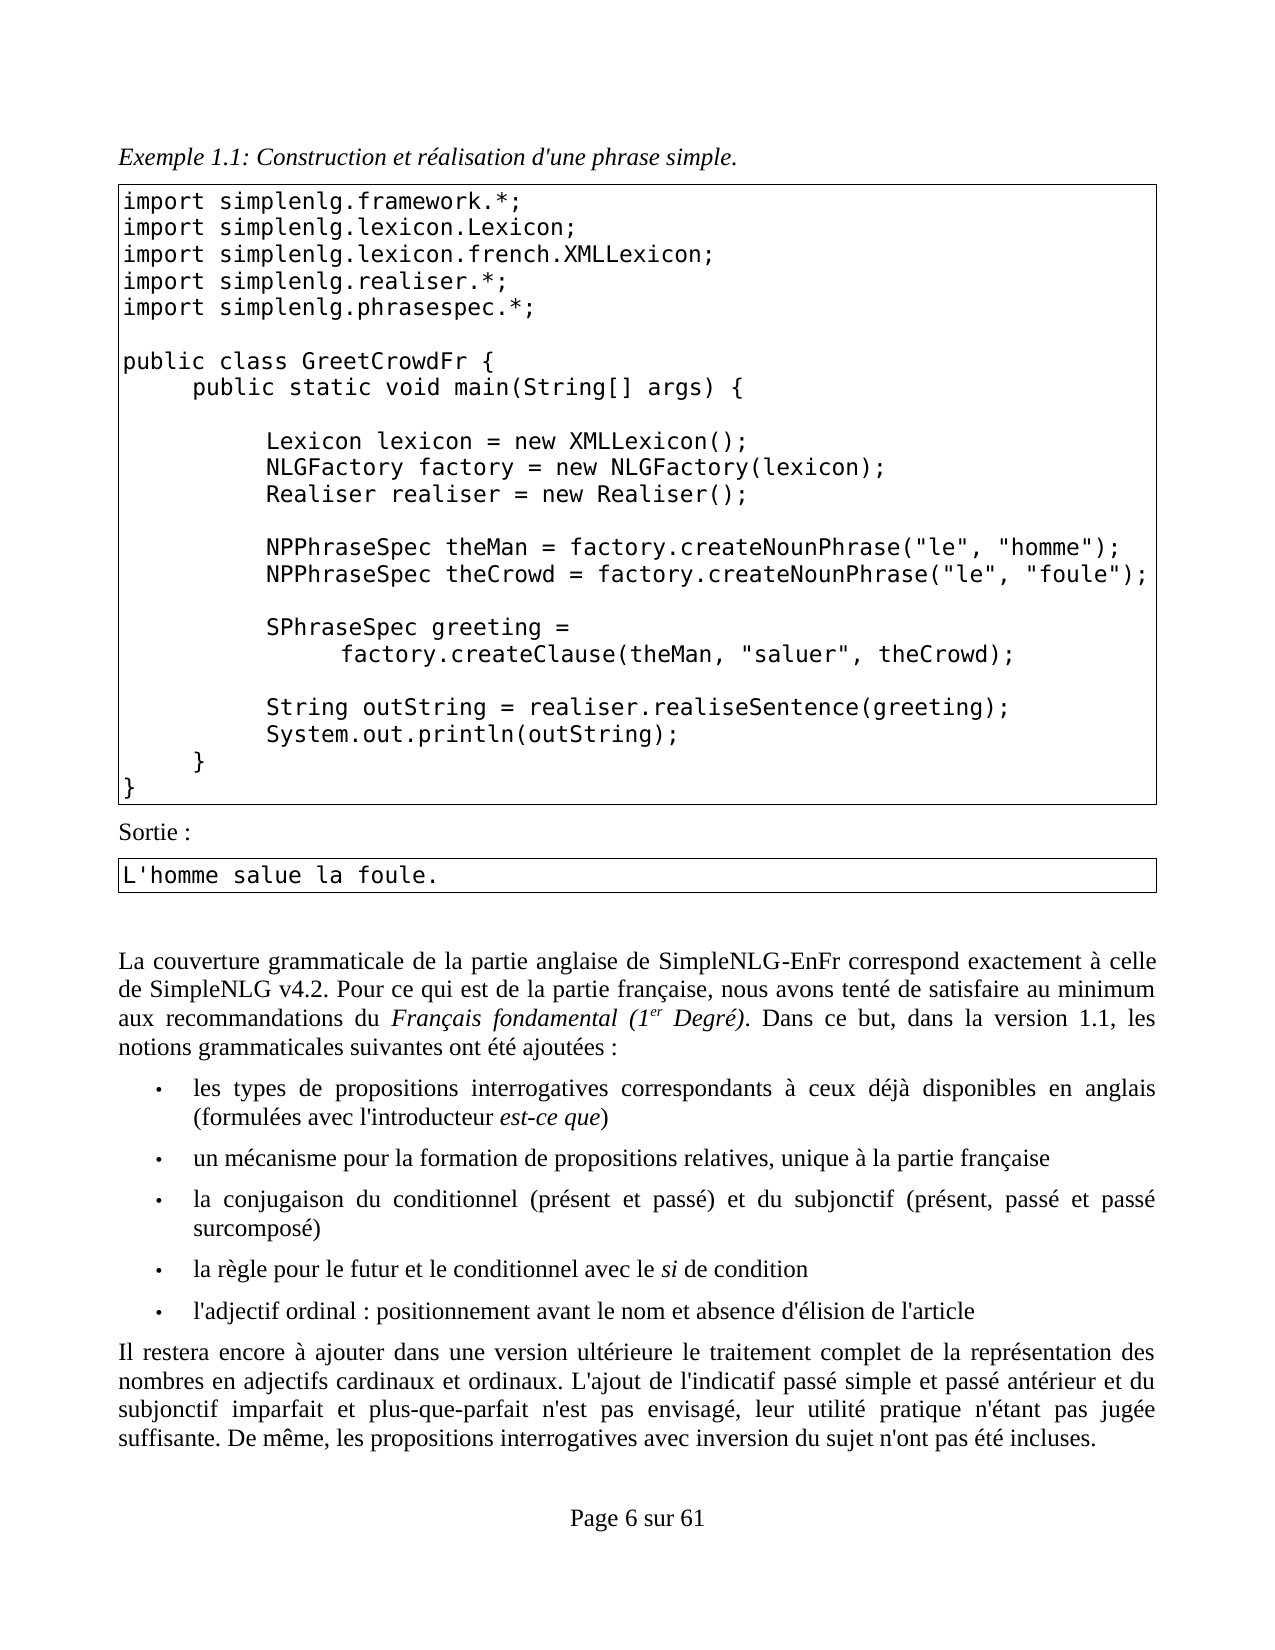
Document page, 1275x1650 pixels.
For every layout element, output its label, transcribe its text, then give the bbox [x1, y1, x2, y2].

text import simplenlg.lexicon.Lexicon; [119, 210, 1156, 237]
list les types de propositions interrogatives correspondants à ceux déjà disponibles en anglais (formulées avec l'introducteur est-ce que) [156, 1073, 1157, 1131]
text } [119, 744, 1156, 770]
text import simplenlg.realiser.*; [119, 264, 1156, 290]
text System.out.println(outString); [119, 717, 1156, 744]
list un mécanisme pour la formation de propositions relatives, unique à la partie française [156, 1143, 1157, 1172]
text public class GreetCrowdFr { [119, 344, 1156, 370]
text Realiser realiser = new Realiser(); [119, 477, 1156, 508]
text SPhraseSpec greeting = [119, 610, 1156, 637]
text factory.createClause(theMan, "saluer", theCrowd); [119, 637, 1156, 668]
text String outString = realiser.realiseSentence(greeting); [119, 690, 1156, 717]
text NLGFactory factory = new NLGFactory(lexicon); [119, 450, 1156, 477]
text public static void main(String[] args) { [119, 370, 1156, 401]
text import simplenlg.lexicon.french.XMLLexicon; [119, 237, 1156, 264]
text NPPhraseSpec theMan = factory.createNounPhrase("le", "homme"); [119, 530, 1156, 557]
text NPPhraseSpec theCrowd = factory.createNounPhrase("le", "foule"); [119, 557, 1156, 588]
text La couverture grammaticale de la partie anglaise de SimpleNLG‑EnFr correspond exactement à celle de SimpleNLG v4.2. Pour ce qui est de la partie française, nous avons tenté de satisfaire au minimum aux recommandations du Français fondamental (1er Degré). Dans ce but, dans la version 1.1, les notions grammaticales suivantes ont été ajoutées : [118, 946, 1157, 1061]
text Exemple 1.1: Construction et réalisation d'une phrase simple. [118, 142, 1157, 171]
list l'adjectif ordinal : positionnement avant le nom et absence d'élision de l'article [156, 1296, 1157, 1324]
text Il restera encore à ajouter dans une version ultérieure le traitement complet de la représentation des nombres en adjectifs cardinaux et ordinaux. L'ajout de l'indicatif passé simple et passé antérieur et du subjonctif imparfait et plus-que-parfait n'est pas envisagé, leur utilité pratique n'étant pas jugée suffisante. De même, les propositions interrogatives avec inversion du sujet n'ont pas été incluses. [118, 1337, 1157, 1452]
text import simplenlg.phrasespec.*; [119, 290, 1156, 321]
list la conjugaison du conditionnel (présent et passé) et du subjonctif (présent, passé et passé surcomposé) [156, 1184, 1157, 1242]
text Lexicon lexicon = new XMLLexicon(); [119, 424, 1156, 450]
text import simplenlg.framework.*; [119, 185, 1156, 210]
text L'homme salue la foule. [119, 859, 1156, 892]
text } [119, 770, 1156, 804]
list la règle pour le futur et le conditionnel avec le si de condition [156, 1254, 1157, 1283]
text Sortie : [118, 817, 1157, 846]
